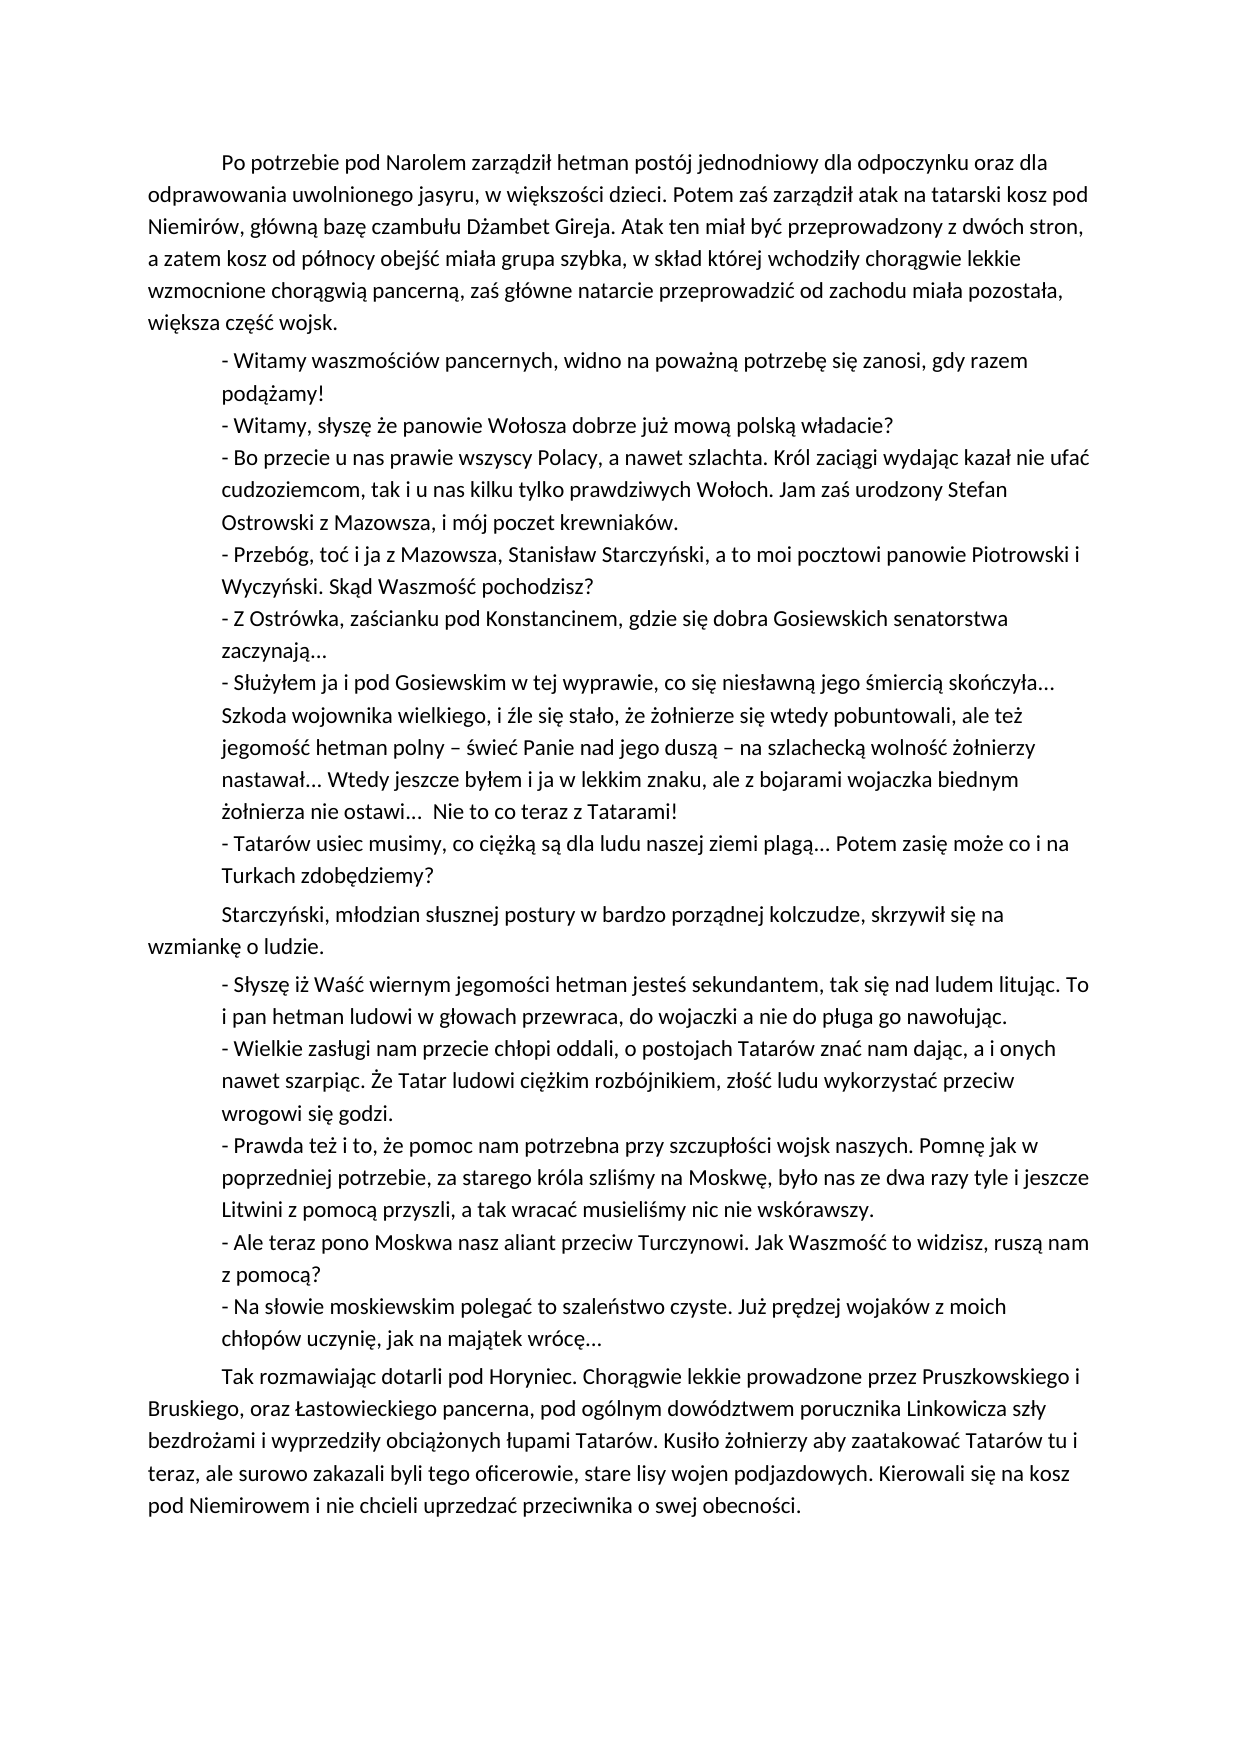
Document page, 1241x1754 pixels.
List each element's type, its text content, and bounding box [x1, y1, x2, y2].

text Tak rozmawiając dotarli pod Horyniec. Chorągwie lekkie prowadzone przez Pruszkowskiego i Bruskiego, oraz Łastowieckiego pancerna, pod ogólnym dowództwem porucznika Linkowicza szły bezdrożami i wyprzedziły obciążonych łupami Tatarów. Kusiło żołnierzy aby zaatakować Tatarów tu i teraz, ale surowo zakazali byli tego oficerowie, stare lisy wojen podjazdowych. Kierowali się na kosz pod Niemirowem i nie chcieli uprzedzać przeciwnika o swej obecności. [148, 1362, 1093, 1519]
text - Na słowie moskiewskim polegać to szaleństwo czyste. Już prędzej wojaków z moich chłopów uczynię, jak na majątek wrócę... [221, 1292, 1093, 1352]
text - Słyszę iż Waść wiernym jegomości hetman jesteś sekundantem, tak się nad ludem litując. To i pan hetman ludowi w głowach przewraca, do wojaczki a nie do pługa go nawołując. [221, 970, 1093, 1030]
text - Służyłem ja i pod Gosiewskim w tej wyprawie, co się niesławną jego śmiercią skończyła... Szkoda wojownika wielkiego, i źle się stało, że żołnierze się wtedy pobuntowali, ale też jegomość hetman polny – świeć Panie nad jego duszą – na szlachecką wolność żołnierzy nastawał... Wtedy jeszcze byłem i ja w lekkim znaku, ale z bojarami wojaczka biednym żołnierza nie ostawi... Nie to co teraz z Tatarami! [221, 668, 1093, 825]
text - Prawda też i to, że pomoc nam potrzebna przy szczupłości wojsk naszych. Pomnę jak w poprzedniej potrzebie, za starego króla szliśmy na Moskwę, było nas ze dwa razy tyle i jeszcze Litwini z pomocą przyszli, a tak wracać musieliśmy nic nie wskórawszy. [221, 1131, 1093, 1223]
text - Bo przecie u nas prawie wszyscy Polacy, a nawet szlachta. Król zaciągi wydając kazał nie ufać cudzoziemcom, tak i u nas kilku tylko prawdziwych Wołoch. Jam zaś urodzony Stefan Ostrowski z Mazowsza, i mój poczet krewniaków. [221, 443, 1093, 536]
text Po potrzebie pod Narolem zarządził hetman postój jednodniowy dla odpoczynku oraz dla odprawowania uwolnionego jasyru, w większości dzieci. Potem zaś zarządził atak na tatarski kosz pod Niemirów, główną bazę czambułu Dżambet Gireja. Atak ten miał być przeprowadzony z dwóch stron, a zatem kosz od północy obejść miała grupa szybka, w skład której wchodziły chorągwie lekkie wzmocnione chorągwią pancerną, zaś główne natarcie przeprowadzić od zachodu miała pozostała, większa część wojsk. [148, 148, 1093, 337]
text - Ale teraz pono Moskwa nasz aliant przeciw Turczynowi. Jak Waszmość to widzisz, ruszą nam z pomocą? [221, 1228, 1093, 1288]
text - Wielkie zasługi nam przecie chłopi oddali, o postojach Tatarów znać nam dając, a i onych nawet szarpiąc. Że Tatar ludowi ciężkim rozbójnikiem, złość ludu wykorzystać przeciw wrogowi się godzi. [221, 1034, 1093, 1127]
text - Z Ostrówka, zaścianku pod Konstancinem, gdzie się dobra Gosiewskich senatorstwa zaczynają... [221, 604, 1093, 664]
text Starczyński, młodzian słusznej postury w bardzo porządnej kolczudze, skrzywił się na wzmiankę o ludzie. [148, 900, 1093, 960]
text - Tatarów usiec musimy, co ciężką są dla ludu naszej ziemi plagą... Potem zasię może co i na Turkach zdobędziemy? [221, 829, 1093, 890]
text - Witamy, słyszę że panowie Wołosza dobrze już mową polską władacie? [221, 411, 1093, 439]
text - Witamy waszmościów pancernych, widno na poważną potrzebę się zanosi, gdy razem podążamy! [221, 347, 1093, 407]
text - Przebóg, toć i ja z Mazowsza, Stanisław Starczyński, a to moi pocztowi panowie Piotrowski i Wyczyński. Skąd Waszmość pochodzisz? [221, 540, 1093, 600]
